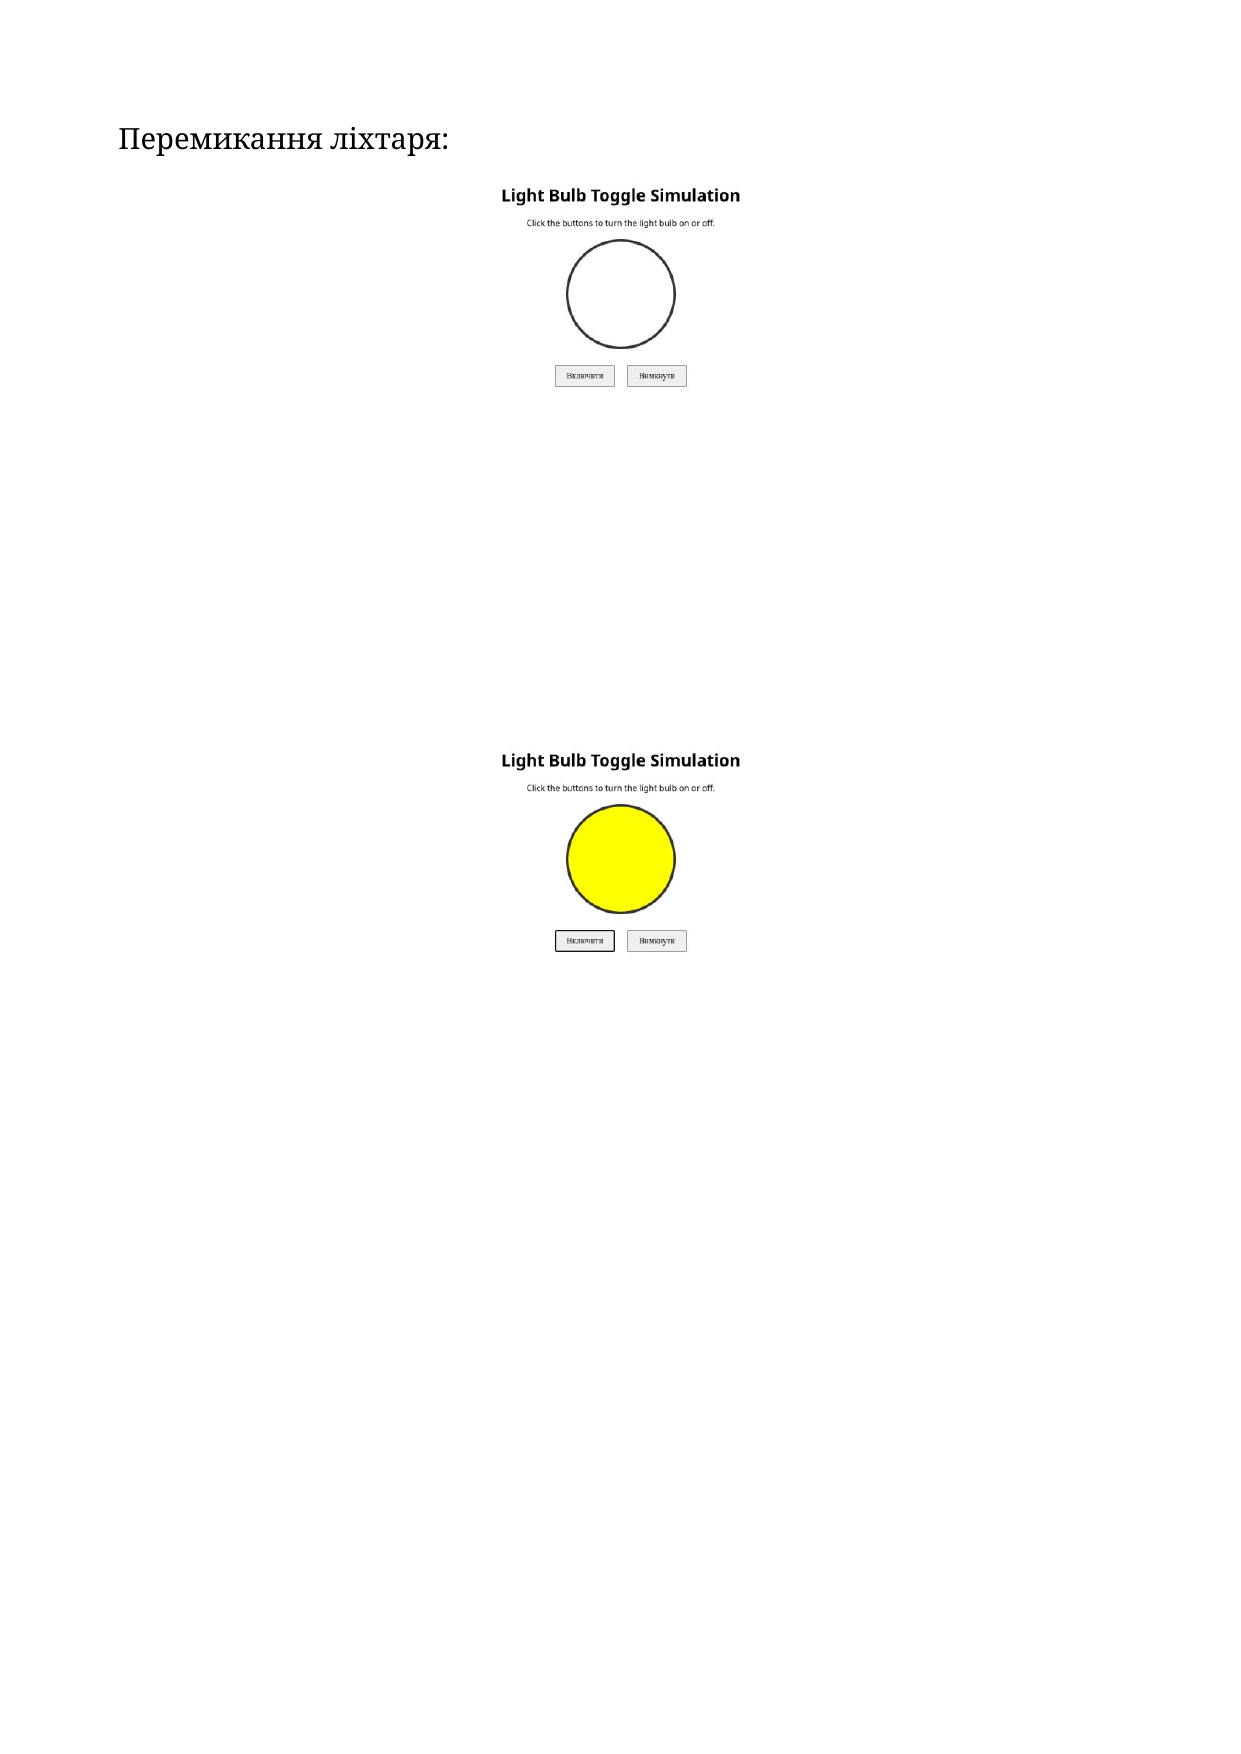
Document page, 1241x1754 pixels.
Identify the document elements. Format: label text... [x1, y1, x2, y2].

picture [118, 157, 1123, 1288]
text Перемикання ліхтаря: [118, 118, 1122, 157]
